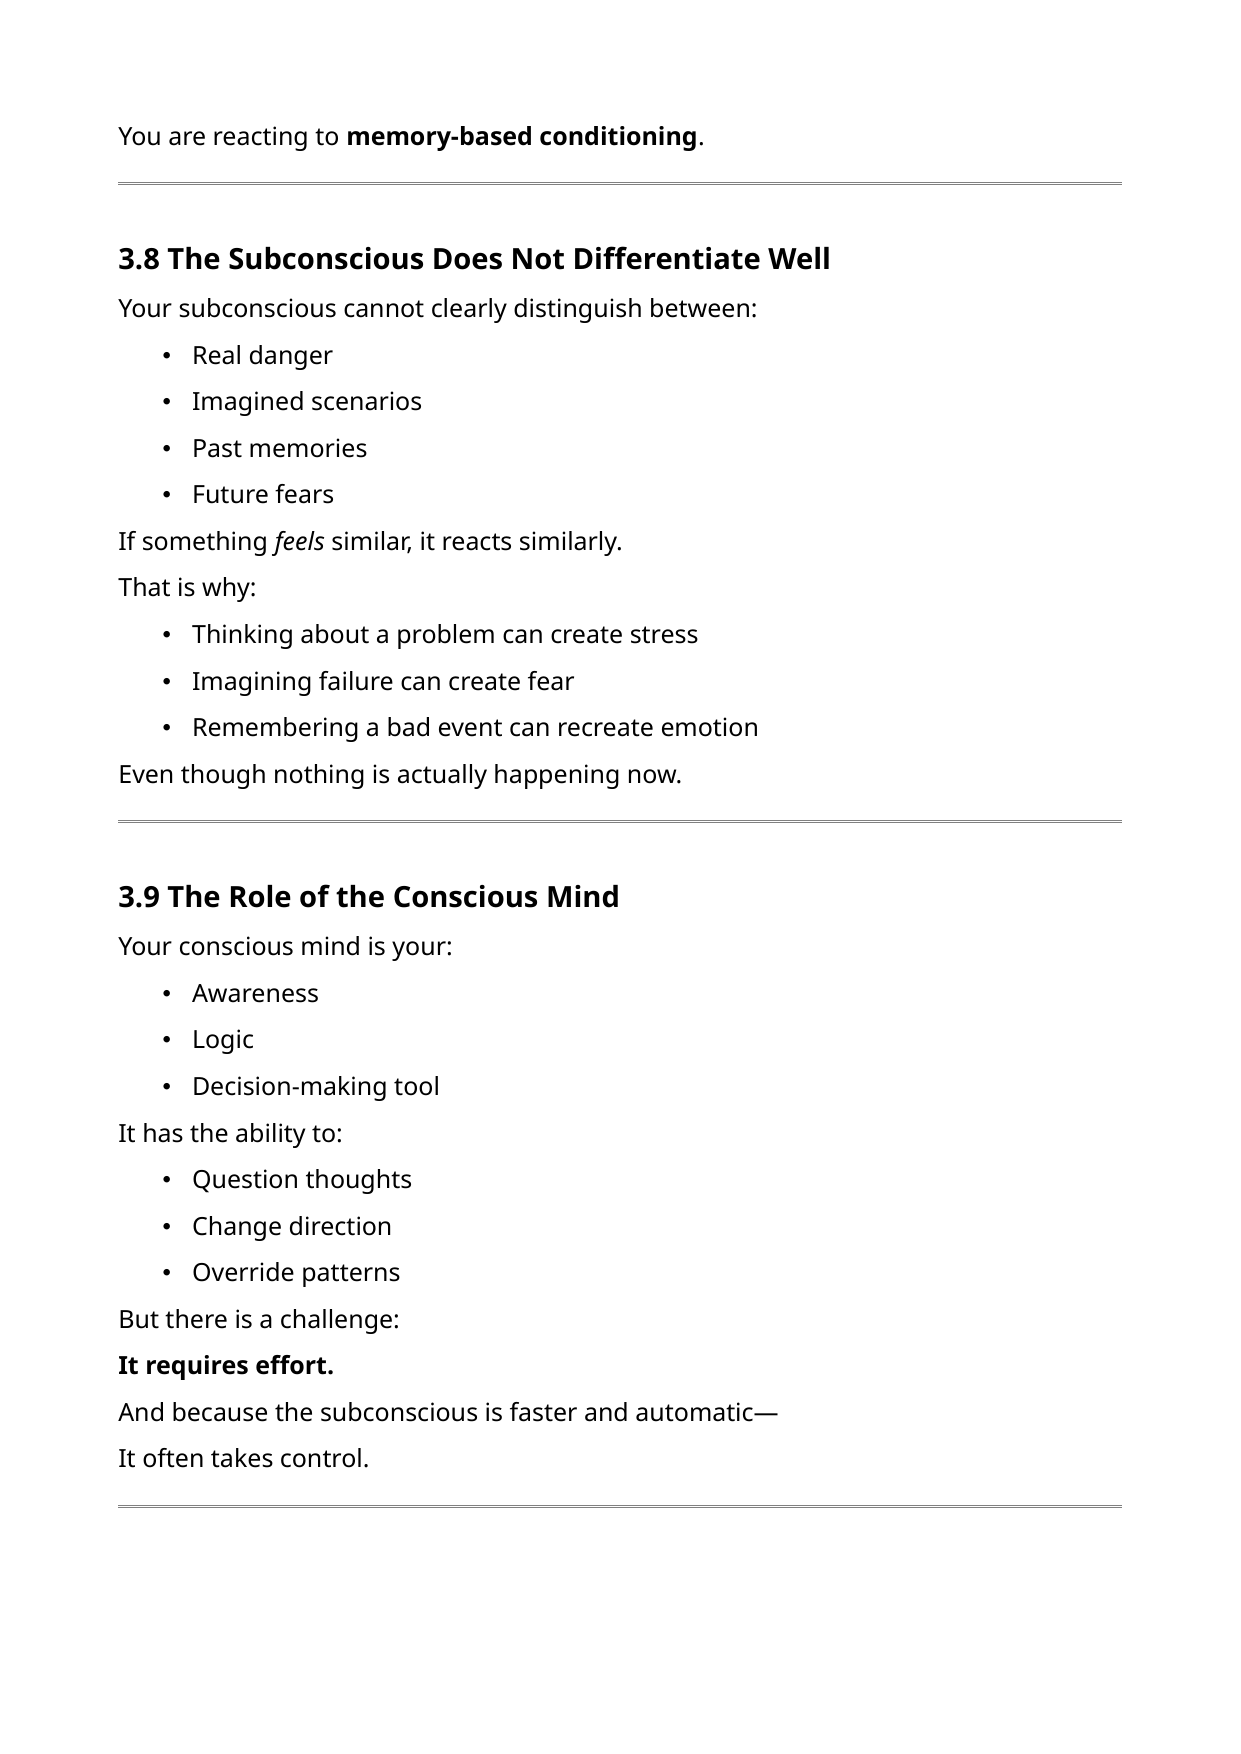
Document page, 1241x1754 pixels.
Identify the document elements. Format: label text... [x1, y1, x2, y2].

text Even though nothing is actually happening now. [118, 756, 1122, 790]
text But there is a challenge: [118, 1301, 1122, 1336]
list Question thoughts [162, 1162, 1122, 1196]
list Awareness [162, 976, 1122, 1009]
subtitle 3.9 The Role of the Conscious Mind [118, 877, 1122, 916]
text It requires effort. [118, 1348, 1122, 1382]
list Future fears [162, 477, 1122, 511]
list Override patterns [162, 1255, 1122, 1289]
list Change direction [162, 1208, 1122, 1242]
text If something feels similar, it reacts similarly. [118, 523, 1122, 558]
list Past memories [162, 430, 1122, 464]
list Remembering a bad event can recreate emotion [162, 710, 1122, 744]
text That is why: [118, 570, 1122, 604]
list Logic [162, 1022, 1122, 1056]
list Thinking about a problem can create stress [162, 617, 1122, 651]
list Imagined scenarios [162, 384, 1122, 418]
list Real danger [162, 337, 1122, 371]
text You are reacting to memory-based conditioning. [118, 118, 1122, 152]
text Your subconscious cannot clearly distinguish between: [118, 291, 1122, 325]
text Your conscious mind is your: [118, 929, 1122, 963]
list Imagining failure can create fear [162, 663, 1122, 697]
list Decision-making tool [162, 1069, 1122, 1103]
text It often takes control. [118, 1441, 1122, 1475]
text And because the subconscious is faster and automatic— [118, 1394, 1122, 1429]
subtitle 3.8 The Subconscious Does Not Differentiate Well [118, 238, 1122, 278]
text It has the ability to: [118, 1115, 1122, 1149]
